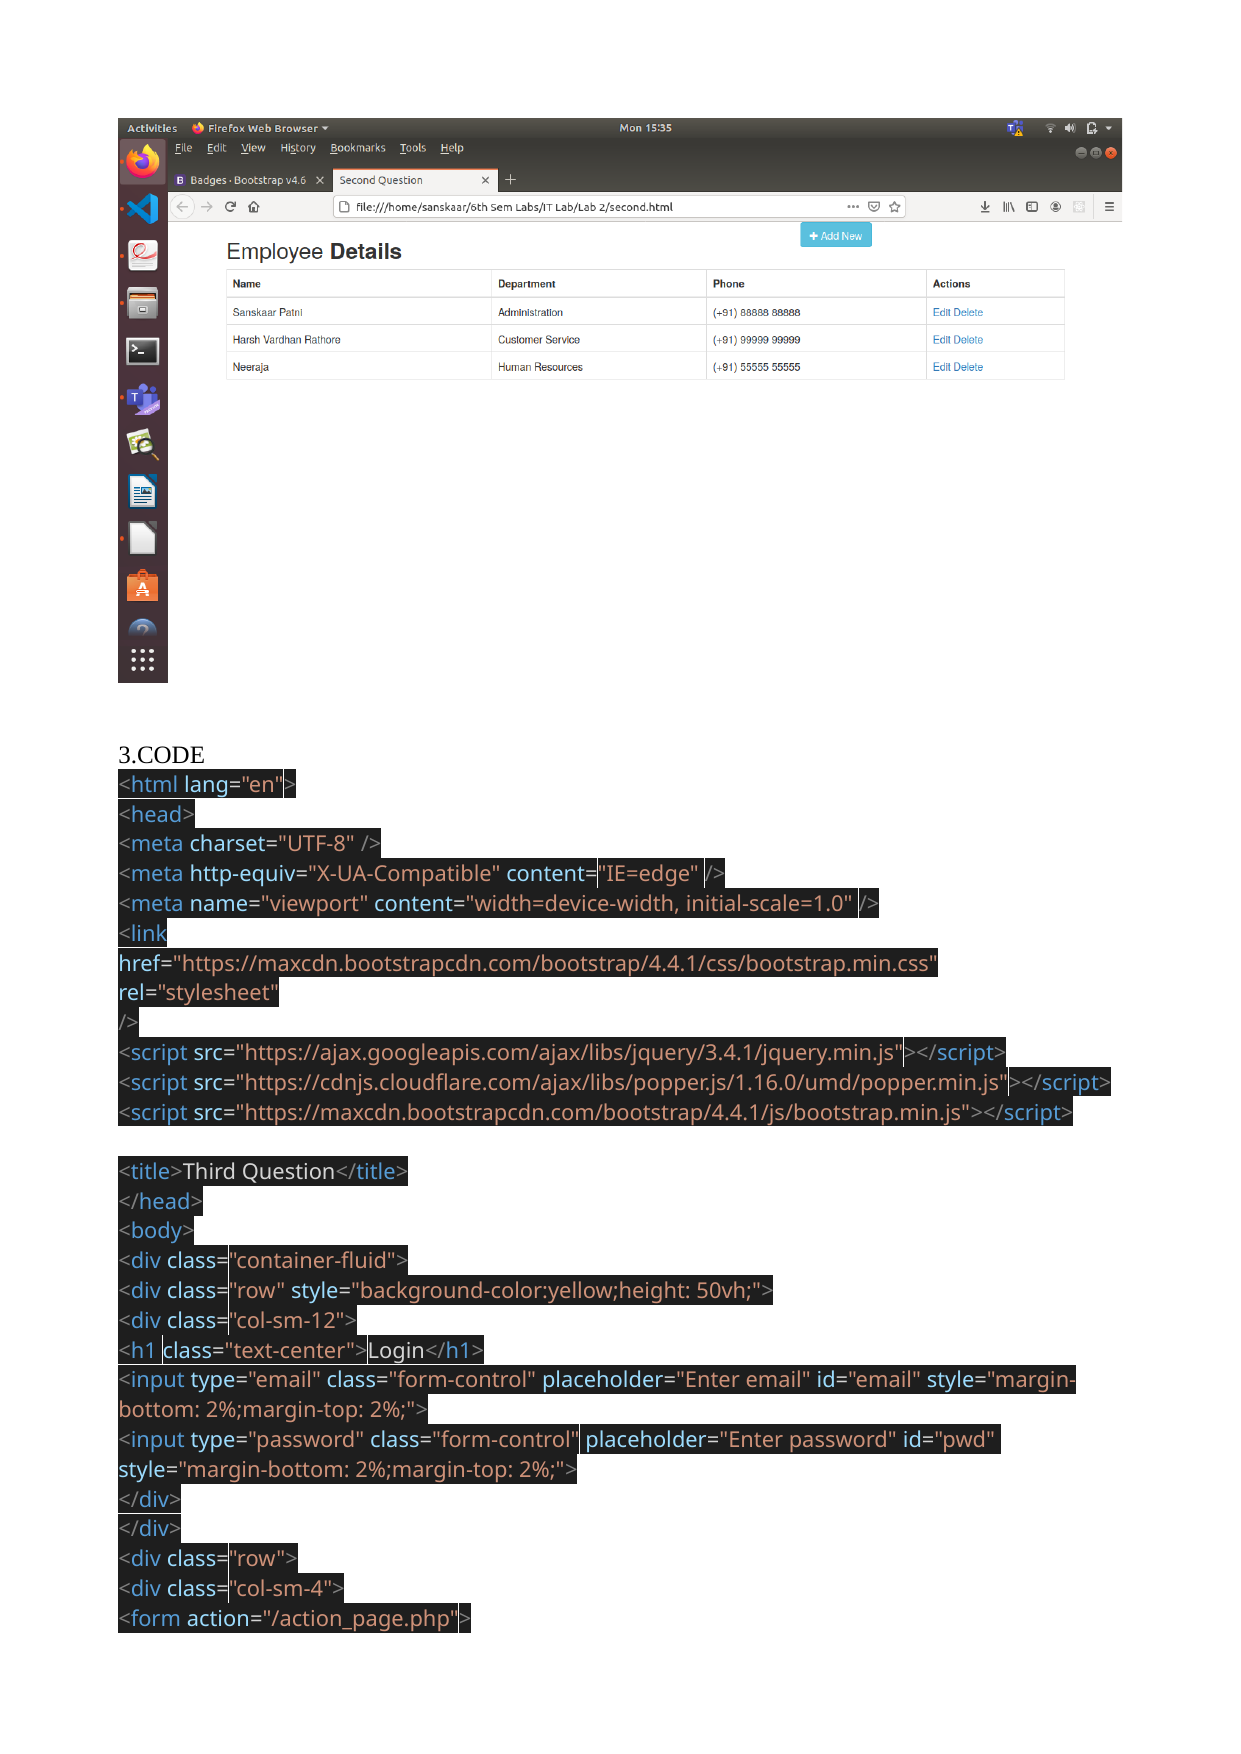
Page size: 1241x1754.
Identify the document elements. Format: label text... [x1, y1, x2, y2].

text </head> [118, 1186, 1122, 1216]
text href="https://maxcdn.bootstrapcdn.com/bootstrap/4.4.1/css/bootstrap.min.css" [118, 947, 1122, 977]
text <script src="https://cdnjs.cloudflare.com/ajax/libs/popper.js/1.16.0/umd/popper.min.js"></script> [118, 1067, 1122, 1096]
text <title>Third Question</title> [118, 1156, 1122, 1186]
text <link [118, 918, 1122, 947]
text <script src="https://maxcdn.bootstrapcdn.com/bootstrap/4.4.1/js/bootstrap.min.js"></script> [118, 1096, 1122, 1126]
text <div class="col-sm-12"> [118, 1305, 1122, 1335]
picture [118, 118, 1123, 683]
text <body> [118, 1216, 1122, 1245]
text <form action="/action_page.php"> [118, 1603, 1122, 1633]
text <div class="col-sm-4"> [118, 1573, 1122, 1603]
text </div> [118, 1484, 1122, 1513]
text <script src="https://ajax.googleapis.com/ajax/libs/jquery/3.4.1/jquery.min.js"></script> [118, 1037, 1122, 1067]
text rel="stylesheet" [118, 977, 1122, 1007]
text <input type="email" class="form-control" placeholder="Enter email" id="email" style="margin-bottom: 2%;margin-top: 2%;"> [118, 1364, 1122, 1424]
text 3.CODE [118, 740, 1122, 769]
text <input type="password" class="form-control" placeholder="Enter password" id="pwd" style="margin-bottom: 2%;margin-top: 2%;"> [118, 1424, 1122, 1484]
text <head> [118, 798, 1122, 828]
text <h1 class="text-center">Login</h1> [118, 1335, 1122, 1364]
text <div class="row" style="background-color:yellow;height: 50vh;"> [118, 1275, 1122, 1305]
text </div> [118, 1513, 1122, 1543]
text <meta name="viewport" content="width=device-width, initial-scale=1.0" /> [118, 888, 1122, 918]
text <div class="container-fluid"> [118, 1245, 1122, 1275]
text <html lang="en"> [118, 769, 1122, 798]
text /> [118, 1007, 1122, 1037]
text <meta charset="UTF-8" /> [118, 828, 1122, 858]
text <div class="row"> [118, 1543, 1122, 1573]
text <meta http-equiv="X-UA-Compatible" content="IE=edge" /> [118, 858, 1122, 888]
